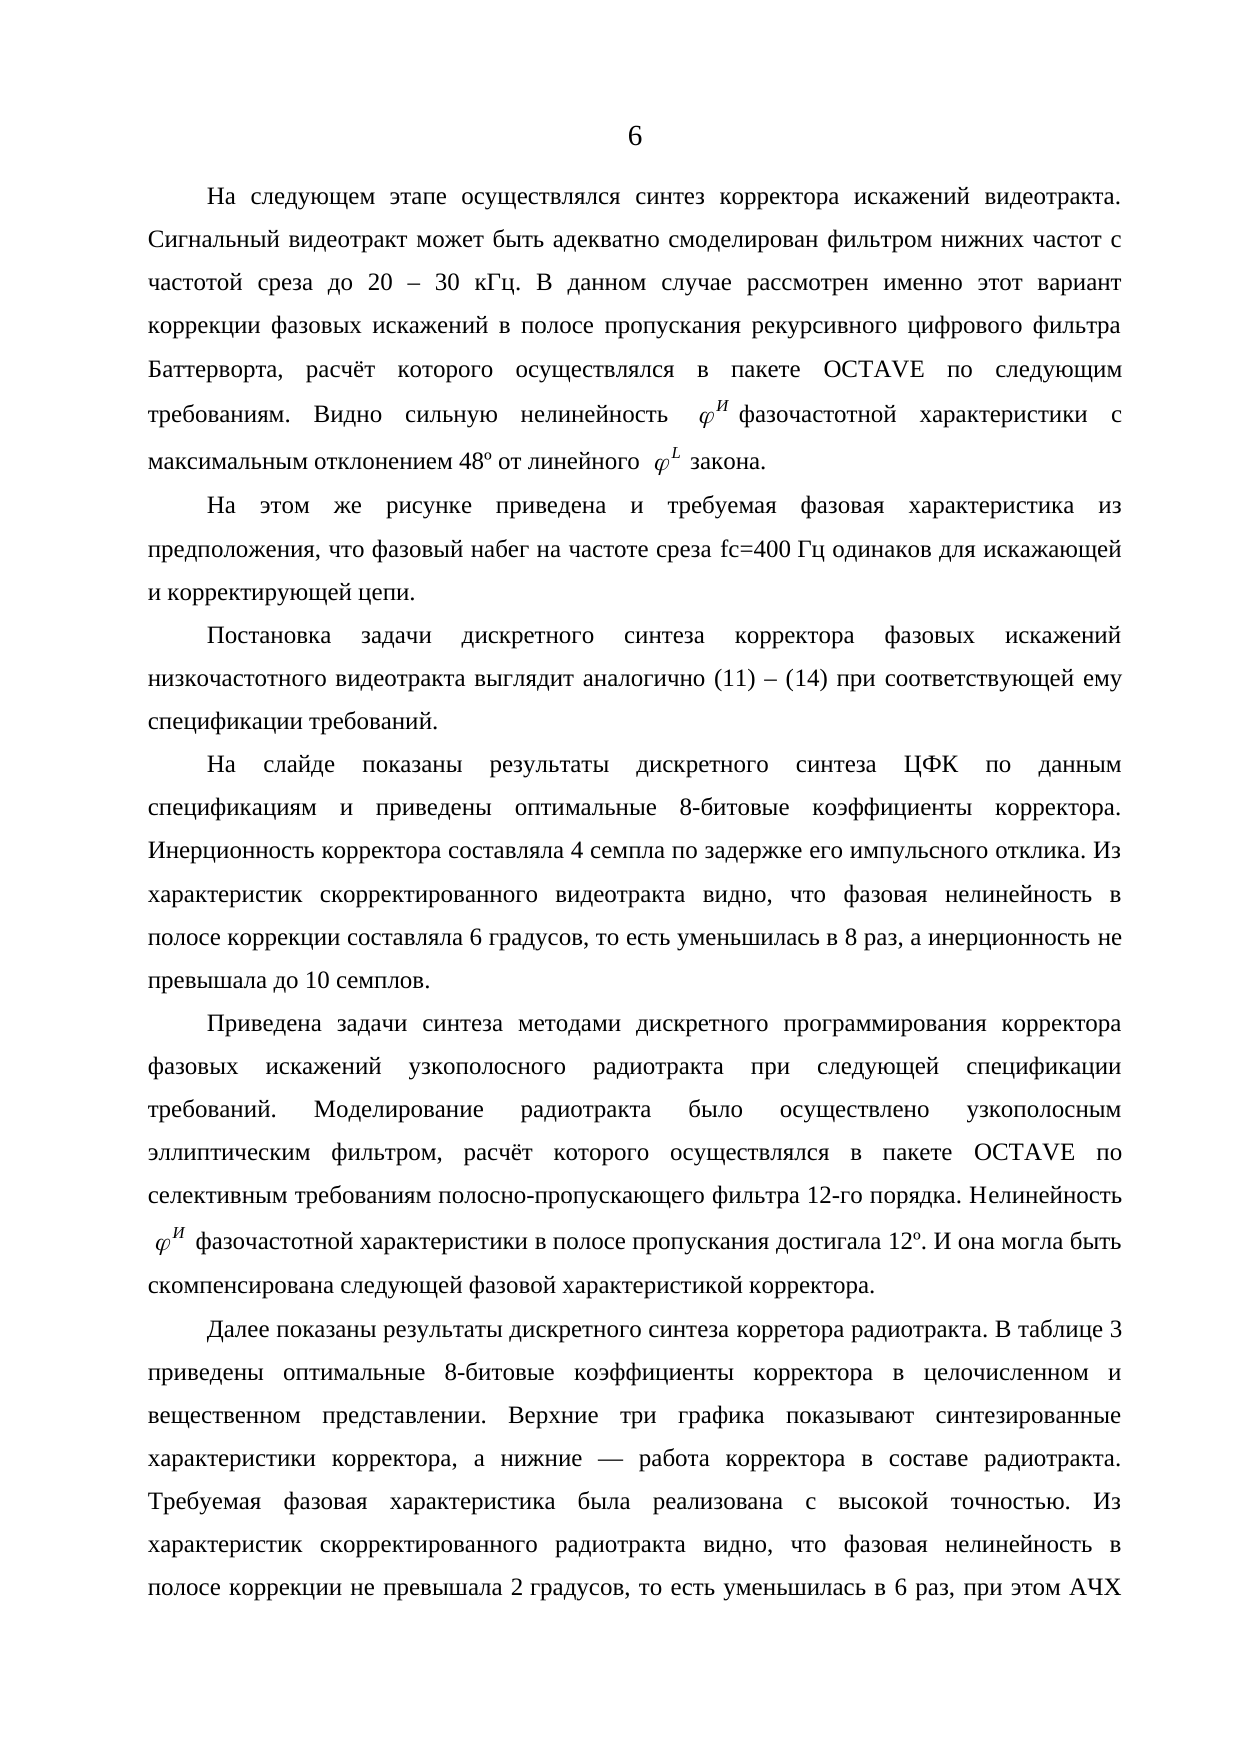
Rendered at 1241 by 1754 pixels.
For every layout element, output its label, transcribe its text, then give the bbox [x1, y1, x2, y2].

text Приведена задачи синтеза методами дискретного программирования корректора фазовых искажений узкополосного радиотракта при следующей спецификации требований. Моделирование радиотракта было осуществлено узкополосным эллиптическим фильтром, расчёт которого осуществлялся в пакете OCTAVE по селективным требованиям полосно-пропускающего фильтра 12-го порядка. Нелинейность фазочастотной характеристики в полосе пропускания достигала 12º. И она могла быть скомпенсирована следующей фазовой характеристикой корректора. [148, 1008, 1122, 1299]
text Далее показаны результаты дискретного синтеза корретора радиотракта. В таблице 3 приведены оптимальные 8-битовые коэффициенты корректора в целочисленном и вещественном представлении. Верхние три графика показывают синтезированные характеристики корректора, а нижние — работа корректора в составе радиотракта. Требуемая фазовая характеристика была реализована с высокой точностью. Из характеристик скорректированного радиотракта видно, что фазовая нелинейность в полосе коррекции не превышала 2 градусов, то есть уменьшилась в 6 раз, при этом АЧХ [148, 1314, 1122, 1601]
text На следующем этапе осуществлялся синтез корректора искажений видеотракта. Сигнальный видеотракт может быть адекватно смоделирован фильтром нижних частот с частотой среза до 20 – 30 кГц. В данном случае рассмотрен именно этот вариант коррекции фазовых искажений в полосе пропускания рекурсивного цифрового фильтра Баттерворта, расчёт которого осуществлялся в пакете OCTAVE по следующим требованиям. Видно сильную нелинейность фазочастотной характеристики с максимальным отклонением 48º от линейного закона. [148, 181, 1122, 476]
text На слайде показаны результаты дискретного синтеза ЦФК по данным спецификациям и приведены оптимальные 8-битовые коэффициенты корректора. Инерционность корректора составляла 4 семпла по задержке его импульсного отклика. Из характеристик скорректированного видеотракта видно, что фазовая нелинейность в полосе коррекции составляла 6 градусов, то есть уменьшилась в 8 раз, а инерционность не превышала до 10 семплов. [148, 749, 1122, 994]
text На этом же рисунке приведена и требуемая фазовая характеристика из предположения, что фазовый набег на частоте среза fc=400 Гц одинаков для искажающей и корректирующей цепи. [148, 491, 1122, 606]
text Постановка задачи дискретного синтеза корректора фазовых искажений низкочастотного видеотракта выглядит аналогично (11) – (14) при соответствующей ему спецификации требований. [148, 620, 1122, 735]
